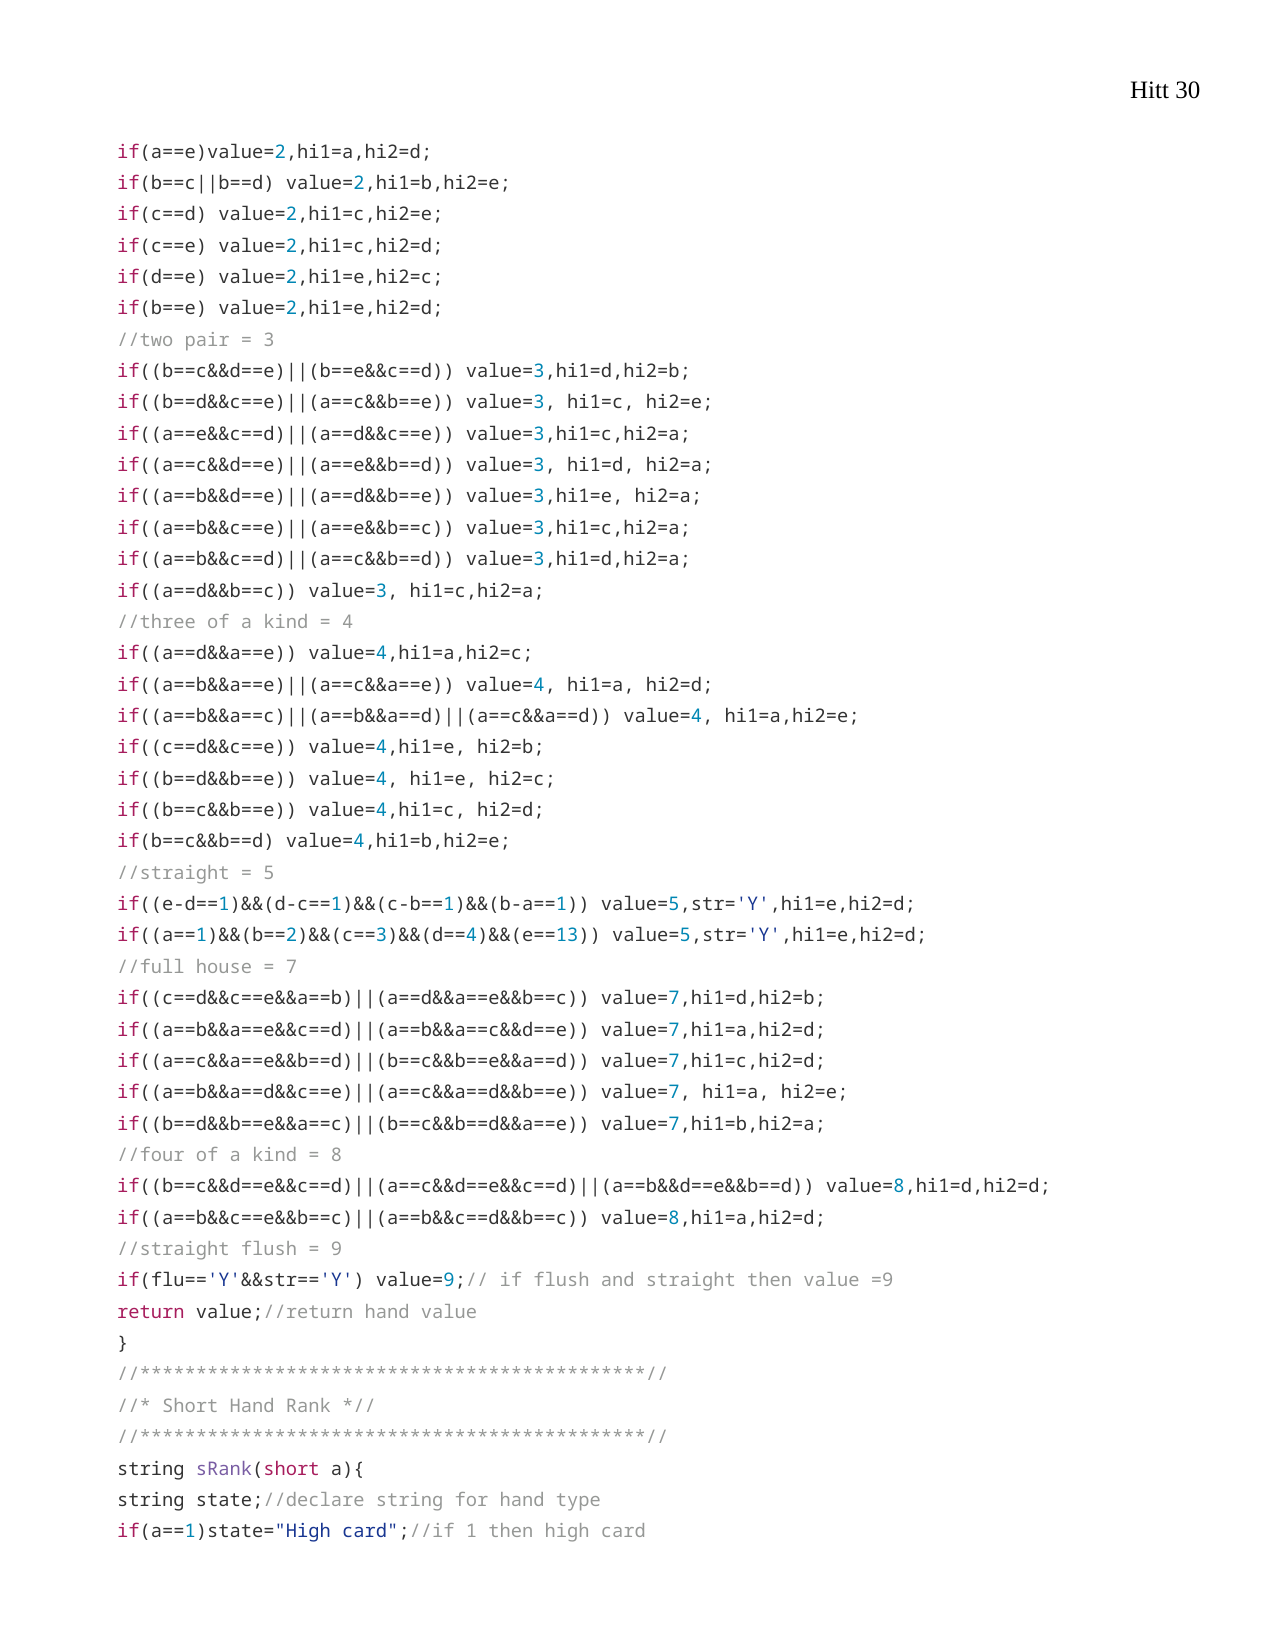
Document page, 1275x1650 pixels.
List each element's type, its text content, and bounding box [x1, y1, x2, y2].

table_cell [75, 1233, 114, 1264]
table_cell [75, 1264, 114, 1295]
table_cell } [114, 1326, 1200, 1358]
table_cell //two pair = 3 [114, 323, 1200, 354]
table_cell [75, 1201, 114, 1232]
table_cell [75, 260, 114, 292]
table_cell if((a==b&&c==d)||(a==c&&b==d)) value=3,hi1=d,hi2=a; [114, 543, 1200, 574]
table_cell [75, 825, 114, 856]
table_cell if(c==d) value=2,hi1=c,hi2=e; [114, 198, 1200, 229]
table_cell [75, 731, 114, 762]
table_cell [75, 856, 114, 887]
table_cell [75, 1389, 114, 1421]
table_cell if((a==1)&&(b==2)&&(c==3)&&(d==4)&&(e==13)) value=5,str='Y',hi1=e,hi2=d; [114, 919, 1200, 950]
table_cell [75, 1107, 114, 1138]
table_cell if(a==e)value=2,hi1=a,hi2=d; [114, 135, 1200, 166]
table_cell [75, 417, 114, 448]
table_cell [75, 135, 114, 166]
table_cell if((b==d&&b==e)) value=4, hi1=e, hi2=c; [114, 762, 1200, 793]
table_cell [75, 637, 114, 668]
table_cell if((a==b&&a==d&&c==e)||(a==c&&a==d&&b==e)) value=7, hi1=a, hi2=e; [114, 1076, 1200, 1107]
table_cell string state;//declare string for hand type [114, 1483, 1200, 1514]
table_cell [75, 699, 114, 731]
table_cell //*********************************************// [114, 1421, 1200, 1452]
table_cell if(a==1)state="High card";//if 1 then high card [114, 1515, 1200, 1546]
table_cell //straight = 5 [114, 856, 1200, 887]
table_cell [75, 1483, 114, 1514]
table_cell [75, 574, 114, 605]
table_cell if((e-d==1)&&(d-c==1)&&(c-b==1)&&(b-a==1)) value=5,str='Y',hi1=e,hi2=d; [114, 888, 1200, 919]
table_cell [75, 668, 114, 699]
table_cell [75, 543, 114, 574]
table_cell if((a==b&&a==e)||(a==c&&a==e)) value=4, hi1=a, hi2=d; [114, 668, 1200, 699]
table_cell [75, 919, 114, 950]
table_cell [75, 511, 114, 543]
table_cell //four of a kind = 8 [114, 1138, 1200, 1170]
table_cell if(d==e) value=2,hi1=e,hi2=c; [114, 260, 1200, 292]
table_cell [75, 449, 114, 480]
table_cell if((a==c&&d==e)||(a==e&&b==d)) value=3, hi1=d, hi2=a; [114, 449, 1200, 480]
table_cell [75, 794, 114, 825]
table_cell [75, 480, 114, 511]
table_cell if((a==d&&b==c)) value=3, hi1=c,hi2=a; [114, 574, 1200, 605]
table_cell [75, 198, 114, 229]
table_cell return value;//return hand value [114, 1295, 1200, 1326]
table_cell [75, 762, 114, 793]
table_cell if((c==d&&c==e)) value=4,hi1=e, hi2=b; [114, 731, 1200, 762]
table_cell [75, 1013, 114, 1044]
table_cell [75, 888, 114, 919]
table_cell if((b==c&&d==e&&c==d)||(a==c&&d==e&&c==d)||(a==b&&d==e&&b==d)) value=8,hi1=d,hi2=d; [114, 1170, 1200, 1201]
table_cell [75, 982, 114, 1013]
table_cell [75, 1170, 114, 1201]
table_cell [75, 1295, 114, 1326]
table_cell if((c==d&&c==e&&a==b)||(a==d&&a==e&&b==c)) value=7,hi1=d,hi2=b; [114, 982, 1200, 1013]
table_cell [75, 386, 114, 417]
table_cell if(c==e) value=2,hi1=c,hi2=d; [114, 229, 1200, 260]
table_cell //full house = 7 [114, 950, 1200, 982]
table_cell if((b==d&&b==e&&a==c)||(b==c&&b==d&&a==e)) value=7,hi1=b,hi2=a; [114, 1107, 1200, 1138]
table_cell [75, 1044, 114, 1076]
table_cell [75, 1076, 114, 1107]
table_cell [75, 950, 114, 982]
table_cell if(b==e) value=2,hi1=e,hi2=d; [114, 292, 1200, 323]
table_cell [75, 355, 114, 386]
table_cell [75, 1515, 114, 1546]
table_cell if(flu=='Y'&&str=='Y') value=9;// if flush and straight then value =9 [114, 1264, 1200, 1295]
table_cell [75, 323, 114, 354]
table_cell [75, 1138, 114, 1170]
table_cell if((a==b&&a==c)||(a==b&&a==d)||(a==c&&a==d)) value=4, hi1=a,hi2=e; [114, 699, 1200, 731]
table_cell //straight flush = 9 [114, 1233, 1200, 1264]
table_cell string sRank(short a){ [114, 1452, 1200, 1483]
table_cell [75, 605, 114, 637]
table_cell [75, 292, 114, 323]
table_cell if(b==c&&b==d) value=4,hi1=b,hi2=e; [114, 825, 1200, 856]
table_cell if((a==b&&c==e)||(a==e&&b==c)) value=3,hi1=c,hi2=a; [114, 511, 1200, 543]
table_cell if((b==c&&d==e)||(b==e&&c==d)) value=3,hi1=d,hi2=b; [114, 355, 1200, 386]
table_cell //*********************************************// [114, 1358, 1200, 1389]
table_cell if((b==d&&c==e)||(a==c&&b==e)) value=3, hi1=c, hi2=e; [114, 386, 1200, 417]
table_cell if((a==c&&a==e&&b==d)||(b==c&&b==e&&a==d)) value=7,hi1=c,hi2=d; [114, 1044, 1200, 1076]
table_cell //three of a kind = 4 [114, 605, 1200, 637]
table_cell if((a==b&&d==e)||(a==d&&b==e)) value=3,hi1=e, hi2=a; [114, 480, 1200, 511]
table_cell if((a==b&&c==e&&b==c)||(a==b&&c==d&&b==c)) value=8,hi1=a,hi2=d; [114, 1201, 1200, 1232]
table_cell if((a==d&&a==e)) value=4,hi1=a,hi2=c; [114, 637, 1200, 668]
table_cell [75, 1358, 114, 1389]
table_cell if((a==e&&c==d)||(a==d&&c==e)) value=3,hi1=c,hi2=a; [114, 417, 1200, 448]
table_cell [75, 1326, 114, 1358]
table_cell if(b==c||b==d) value=2,hi1=b,hi2=e; [114, 166, 1200, 198]
table_cell [75, 229, 114, 260]
table_cell if((b==c&&b==e)) value=4,hi1=c, hi2=d; [114, 794, 1200, 825]
table_cell [75, 1452, 114, 1483]
table_cell //* Short Hand Rank *// [114, 1389, 1200, 1421]
table_cell if((a==b&&a==e&&c==d)||(a==b&&a==c&&d==e)) value=7,hi1=a,hi2=d; [114, 1013, 1200, 1044]
table_cell [75, 1421, 114, 1452]
table_cell [75, 166, 114, 198]
